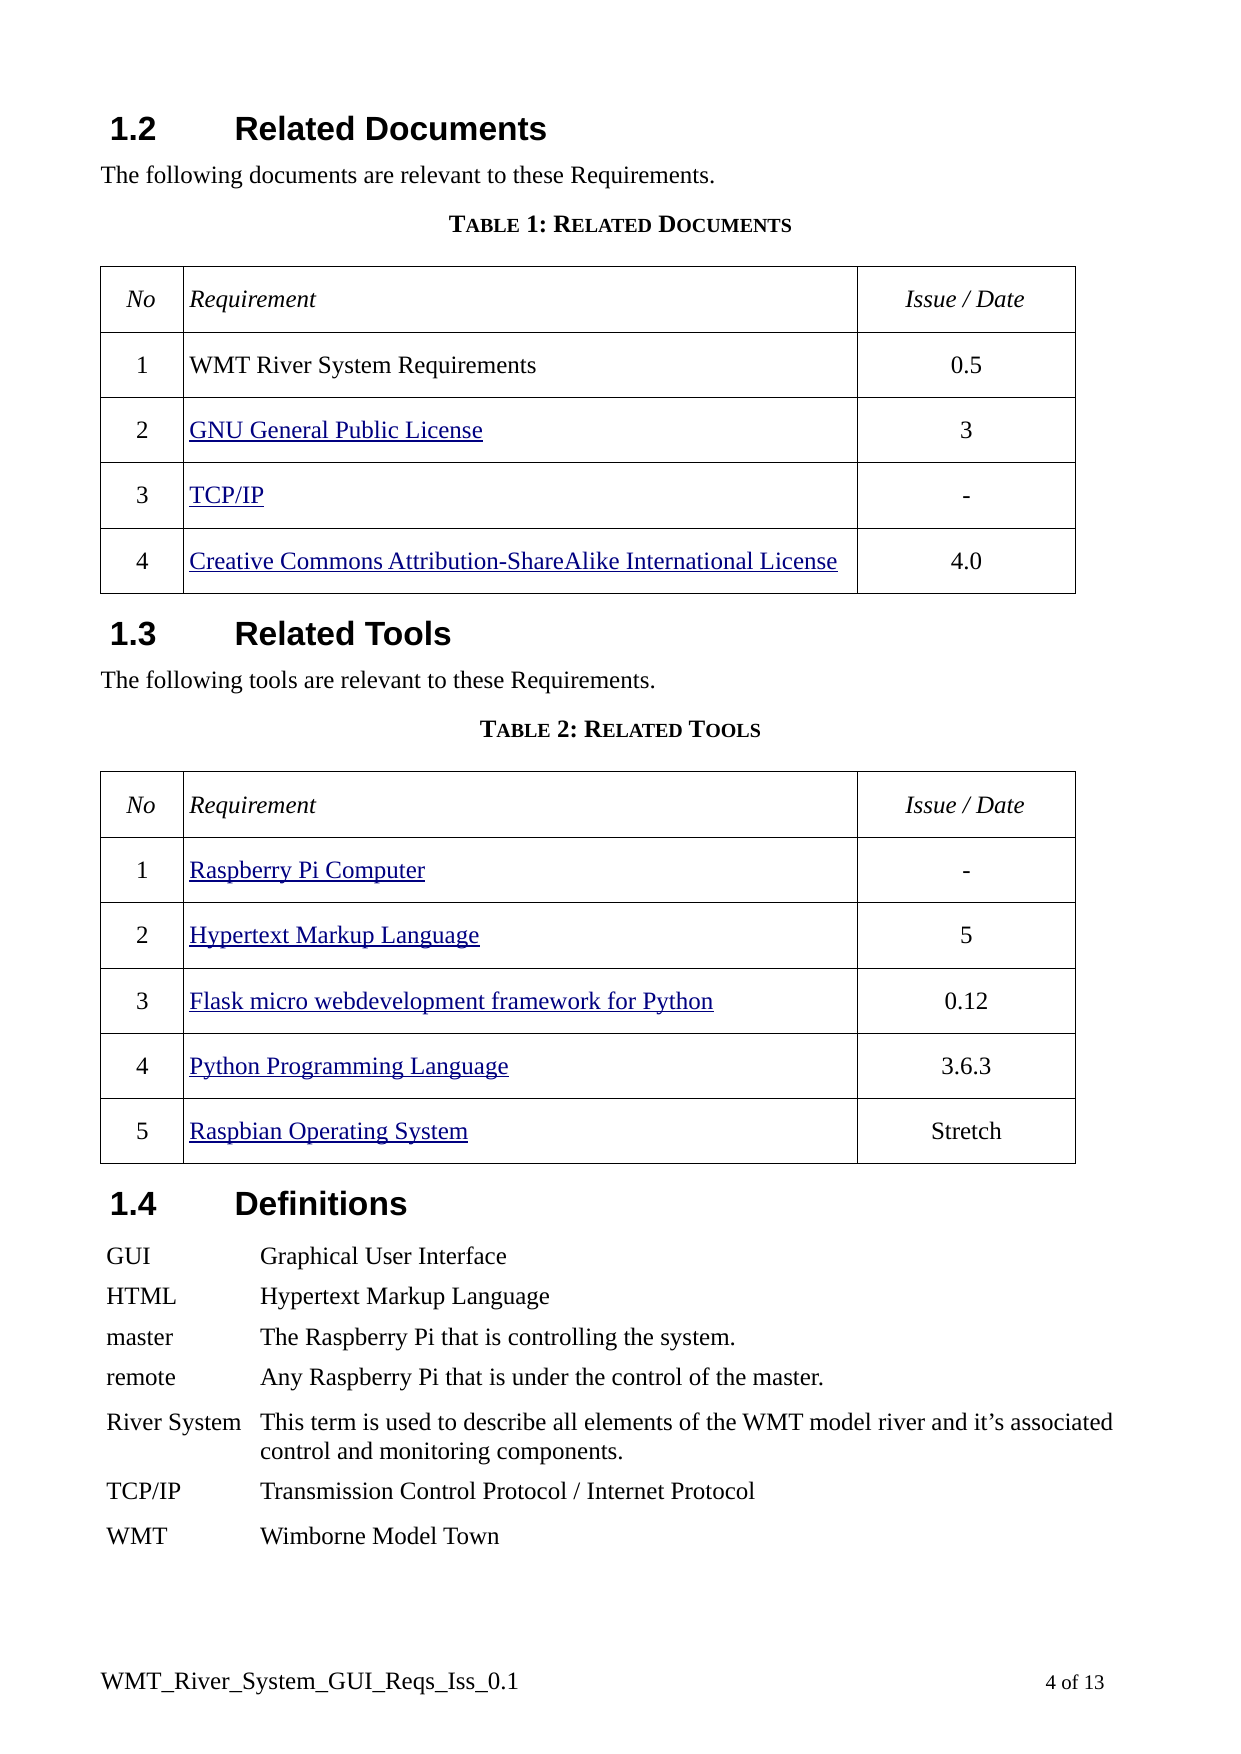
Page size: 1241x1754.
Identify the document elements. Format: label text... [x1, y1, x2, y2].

text The following documents are relevant to these Requirements. [100, 160, 1140, 188]
table_cell GNU General Public License [184, 398, 857, 462]
table_header Issue / Date [858, 772, 1075, 837]
table_header GUI [100, 1235, 254, 1276]
table_cell Flask micro webdevelopment framework for Python [184, 969, 857, 1033]
text The following tools are relevant to these Requirements. [100, 665, 1140, 694]
table_cell River System [100, 1401, 254, 1470]
table_cell Hypertext Markup Language [184, 903, 857, 967]
subtitle Table 2: Related Tools [100, 714, 1140, 743]
table_cell 3 [101, 463, 183, 527]
table_cell Creative Commons Attribution-ShareAlike International License [184, 529, 857, 593]
table_cell TCP/IP [100, 1470, 254, 1516]
table_cell 4 [101, 529, 183, 593]
table_cell 5 [858, 903, 1075, 967]
table_cell Raspbian Operating System [184, 1099, 857, 1163]
table_header Issue / Date [858, 267, 1075, 332]
table_cell This term is used to describe all elements of the WMT model river and it’s associated control and monitoring components. [254, 1401, 1140, 1470]
table_cell The Raspberry Pi that is controlling the system. [254, 1316, 1140, 1356]
table_cell Hypertext Markup Language [254, 1276, 1140, 1316]
table_cell Stretch [858, 1099, 1075, 1163]
table_header No [101, 772, 183, 837]
table_cell 3 [858, 398, 1075, 462]
table_header Graphical User Interface [254, 1235, 1140, 1276]
table_cell - [858, 463, 1075, 527]
table_cell 3 [101, 969, 183, 1033]
table_header No [101, 267, 183, 332]
table_cell Any Raspberry Pi that is under the control of the master. [254, 1356, 1140, 1401]
table_cell 0.12 [858, 969, 1075, 1033]
subtitle Related Tools [100, 614, 1140, 652]
table_cell WMT River System Requirements [184, 333, 857, 397]
table_cell 2 [101, 398, 183, 462]
table_cell TCP/IP [184, 463, 857, 527]
subtitle Table 1: Related Documents [100, 209, 1140, 237]
subtitle Definitions [100, 1184, 1140, 1223]
table_cell 2 [101, 903, 183, 967]
table_cell 1 [101, 838, 183, 902]
table_cell 0.5 [858, 333, 1075, 397]
table_cell Wimborne Model Town [254, 1516, 1140, 1561]
table_cell HTML [100, 1276, 254, 1316]
table_cell 4.0 [858, 529, 1075, 593]
table_cell master [100, 1316, 254, 1356]
table_header Requirement [184, 267, 857, 332]
table_cell - [858, 838, 1075, 902]
table_cell remote [100, 1356, 254, 1401]
table_cell Transmission Control Protocol / Internet Protocol [254, 1470, 1140, 1516]
table_cell 5 [101, 1099, 183, 1163]
table_cell 3.6.3 [858, 1034, 1075, 1098]
subtitle Related Documents [100, 108, 1140, 147]
table_header Requirement [184, 772, 857, 837]
table_cell Python Programming Language [184, 1034, 857, 1098]
table_cell Raspberry Pi Computer [184, 838, 857, 902]
table_cell 1 [101, 333, 183, 397]
table_cell 4 [101, 1034, 183, 1098]
table_cell WMT [100, 1516, 254, 1561]
